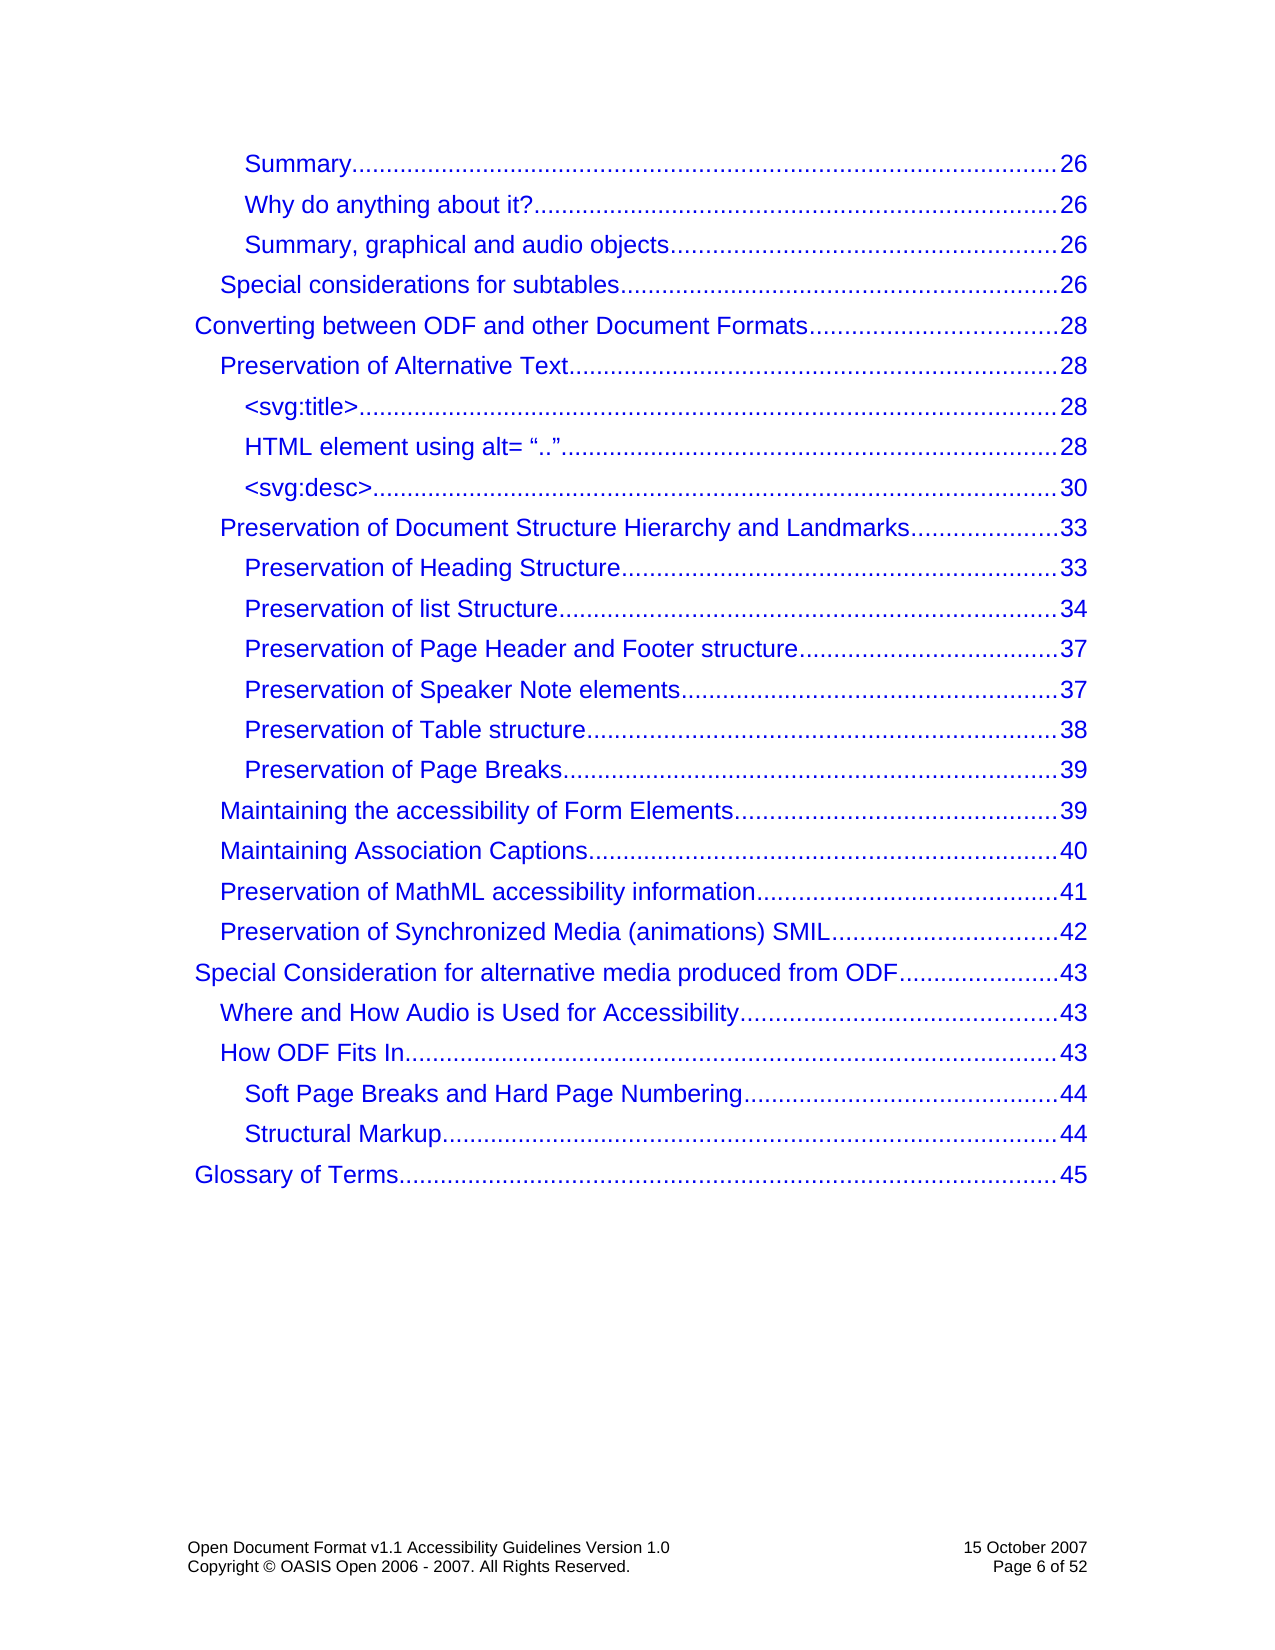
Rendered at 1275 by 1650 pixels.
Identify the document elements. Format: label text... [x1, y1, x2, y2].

text HTML element using alt= “..” 28 [237, 433, 1088, 461]
text Soft Page Breaks and Hard Page Numbering 44 [237, 1079, 1088, 1107]
text Preservation of list Structure 34 [237, 594, 1088, 622]
text Preservation of Table structure 38 [237, 716, 1088, 744]
text Maintaining Association Captions 40 [213, 837, 1088, 865]
text Preservation of Page Header and Footer structure 37 [237, 635, 1088, 663]
text Preservation of Speaker Note elements 37 [237, 675, 1088, 703]
text Why do anything about it? 26 [237, 190, 1088, 218]
text <svg:title> 28 [237, 392, 1088, 420]
text How ODF Fits In 43 [213, 1039, 1088, 1067]
text Summary, graphical and audio objects 26 [237, 231, 1088, 259]
text Preservation of Heading Structure 33 [237, 554, 1088, 582]
text Preservation of Document Structure Hierarchy and Landmarks 33 [213, 514, 1088, 542]
text Preservation of Synchronized Media (animations) SMIL 42 [213, 918, 1088, 946]
text Glossary of Terms 45 [187, 1160, 1088, 1188]
text Where and How Audio is Used for Accessibility 43 [213, 999, 1088, 1027]
text Structural Markup 44 [237, 1120, 1088, 1148]
text Special considerations for subtables 26 [213, 271, 1088, 299]
text Preservation of MathML accessibility information 41 [213, 877, 1088, 905]
text <svg:desc> 30 [237, 473, 1088, 501]
text Summary 26 [237, 150, 1088, 178]
text Special Consideration for alternative media produced from ODF 43 [187, 958, 1088, 986]
text Preservation of Page Breaks 39 [237, 756, 1088, 784]
text Converting between ODF and other Document Formats 28 [187, 312, 1088, 339]
text Preservation of Alternative Text 28 [213, 352, 1088, 380]
text Maintaining the accessibility of Form Elements 39 [213, 797, 1088, 824]
